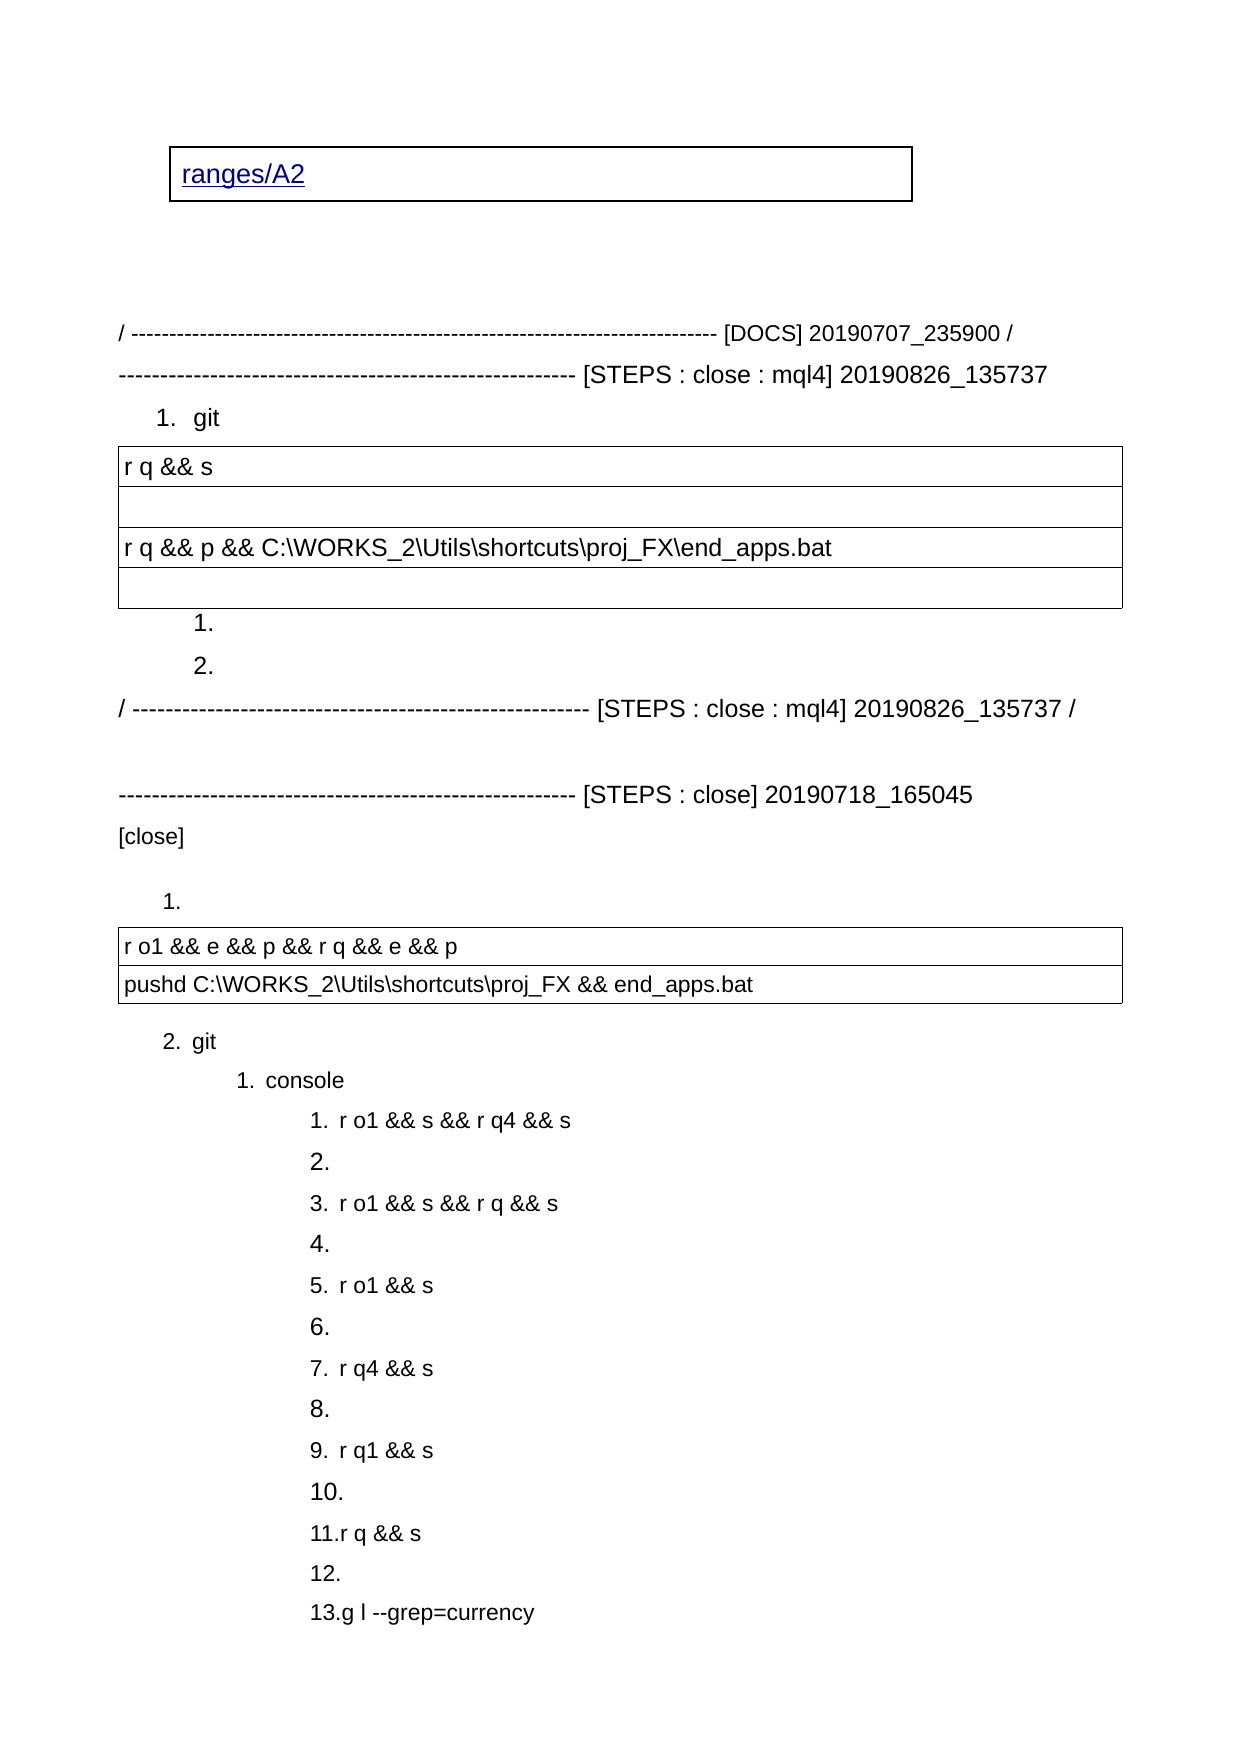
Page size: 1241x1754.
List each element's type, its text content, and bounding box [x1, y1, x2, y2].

table_cell [119, 487, 1122, 527]
table_header [916, 118, 1118, 230]
list console [236, 1067, 1122, 1094]
table_header [118, 118, 166, 230]
list git [162, 1028, 1122, 1054]
text ------------------------------------------------------- [STEPS : close : mql4] 20190826_135737 [118, 360, 1122, 389]
table_header r q && s [119, 447, 1122, 486]
list r q1 && s [309, 1437, 1122, 1464]
list r o1 && s && r q4 && s [309, 1107, 1122, 1133]
text / ------------------------------------------------------- [STEPS : close : mql4] 20190826_135737 / [118, 694, 1122, 722]
text ------------------------------------------------------- [STEPS : close] 20190718_165045 [118, 780, 1122, 809]
table_header r o1 && e && p && r q && e && p [119, 928, 1122, 965]
table_cell pushd C:\WORKS_2\Utils\shortcuts\proj_FX && end_apps.bat [119, 966, 1122, 1003]
table_cell [916, 230, 1118, 265]
list r o1 && s [309, 1272, 1122, 1298]
list r q4 && s [309, 1355, 1122, 1381]
table_cell r q && p && C:\WORKS_2\Utils\shortcuts\proj_FX\end_apps.bat [119, 528, 1122, 567]
table_cell [118, 230, 166, 265]
table_cell [119, 568, 1122, 607]
text / ----------------------------------------------------------------------------- [DOCS] 20190707_235900 / [118, 320, 1122, 347]
list r q && s [309, 1520, 1122, 1546]
table_cell [166, 230, 916, 265]
list g l --grep=currency [309, 1599, 1122, 1625]
text [close] [118, 823, 1122, 849]
table_header ranges/A2 [166, 118, 916, 230]
list r o1 && s && r q && s [309, 1189, 1122, 1216]
list git [156, 403, 1122, 432]
